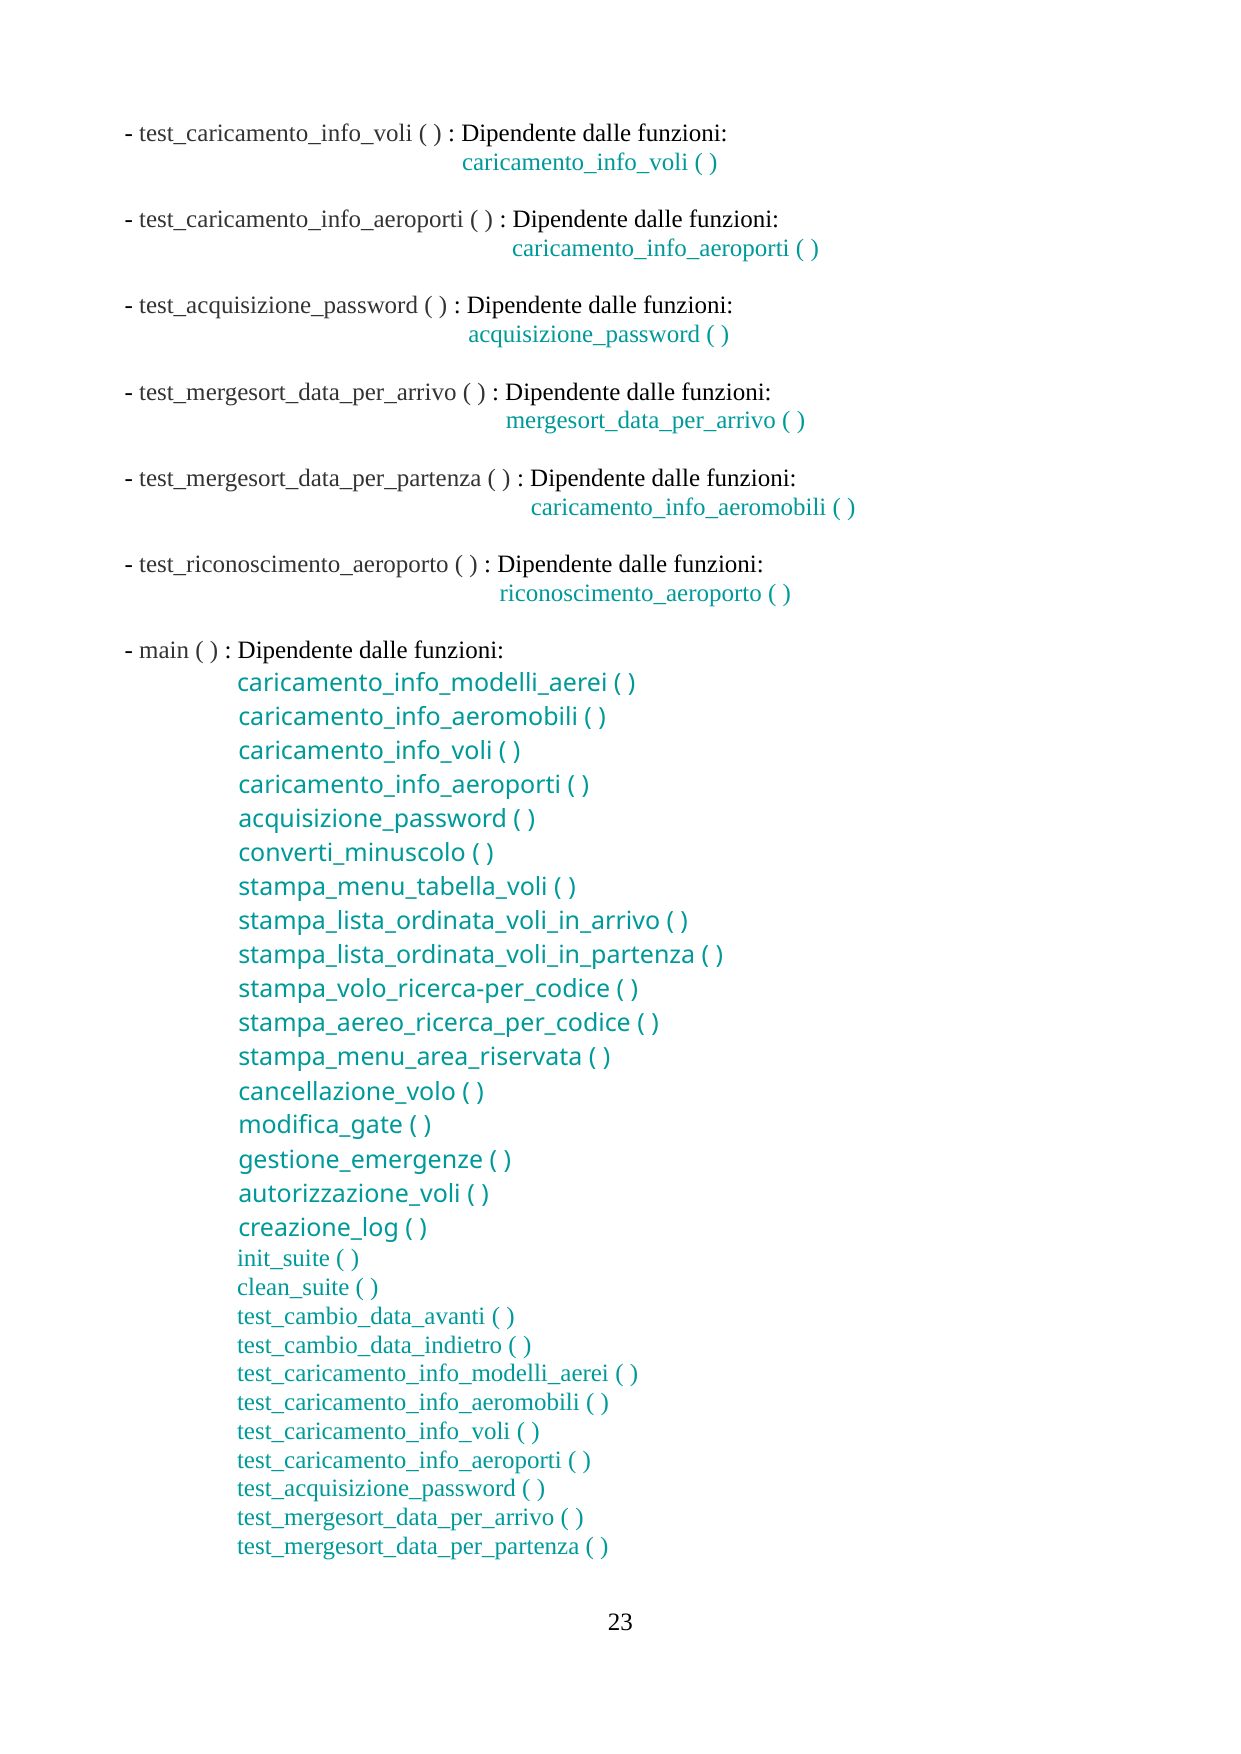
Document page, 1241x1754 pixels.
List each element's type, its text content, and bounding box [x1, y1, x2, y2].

text test_caricamento_info_aeromobili ( ) [118, 1387, 1122, 1416]
text stampa_lista_ordinata_voli_in_partenza ( ) [118, 937, 1122, 971]
text autorizzazione_voli ( ) [118, 1175, 1122, 1209]
text test_mergesort_data_per_partenza ( ) [118, 1531, 1122, 1560]
text - test_riconoscimento_aeroporto ( ) : Dipendente dalle funzioni: [118, 549, 1122, 578]
text stampa_lista_ordinata_voli_in_arrivo ( ) [118, 903, 1122, 937]
text caricamento_info_aeromobili ( ) [118, 698, 1122, 732]
text riconoscimento_aeroporto ( ) [118, 578, 1122, 607]
text gestione_emergenze ( ) [118, 1141, 1122, 1175]
text - test_mergesort_data_per_arrivo ( ) : Dipendente dalle funzioni: [118, 377, 1122, 406]
text mergesort_data_per_arrivo ( ) [118, 406, 1122, 434]
text cancellazione_volo ( ) [118, 1073, 1122, 1107]
text acquisizione_password ( ) [118, 801, 1122, 835]
text clean_suite ( ) [118, 1272, 1122, 1301]
text test_cambio_data_indietro ( ) [118, 1330, 1122, 1358]
text caricamento_info_aeroporti ( ) [118, 233, 1122, 262]
text caricamento_info_aeroporti ( ) [118, 767, 1122, 801]
text test_cambio_data_avanti ( ) [118, 1301, 1122, 1330]
text modifica_gate ( ) [118, 1107, 1122, 1141]
text test_caricamento_info_aeroporti ( ) [118, 1445, 1122, 1473]
text test_caricamento_info_modelli_aerei ( ) [118, 1358, 1122, 1387]
text - main ( ) : Dipendente dalle funzioni: [118, 636, 1122, 664]
text test_caricamento_info_voli ( ) [118, 1416, 1122, 1445]
text acquisizione_password ( ) [118, 319, 1122, 348]
text stampa_menu_area_riservata ( ) [118, 1039, 1122, 1073]
text caricamento_info_modelli_aerei ( ) [118, 664, 1122, 698]
text caricamento_info_aeromobili ( ) [118, 492, 1122, 521]
text caricamento_info_voli ( ) [118, 147, 1122, 176]
text creazione_log ( ) [118, 1209, 1122, 1243]
text - test_mergesort_data_per_partenza ( ) : Dipendente dalle funzioni: [118, 463, 1122, 492]
text init_suite ( ) [118, 1243, 1122, 1272]
text stampa_menu_tabella_voli ( ) [118, 869, 1122, 903]
text - test_acquisizione_password ( ) : Dipendente dalle funzioni: [118, 291, 1122, 319]
text test_acquisizione_password ( ) [118, 1473, 1122, 1502]
text caricamento_info_voli ( ) [118, 732, 1122, 767]
text - test_caricamento_info_voli ( ) : Dipendente dalle funzioni: [118, 118, 1122, 147]
text - test_caricamento_info_aeroporti ( ) : Dipendente dalle funzioni: [118, 204, 1122, 233]
text converti_minuscolo ( ) [118, 835, 1122, 869]
text stampa_aereo_ricerca_per_codice ( ) [118, 1005, 1122, 1039]
text stampa_volo_ricerca-per_codice ( ) [118, 971, 1122, 1005]
text test_mergesort_data_per_arrivo ( ) [118, 1502, 1122, 1531]
